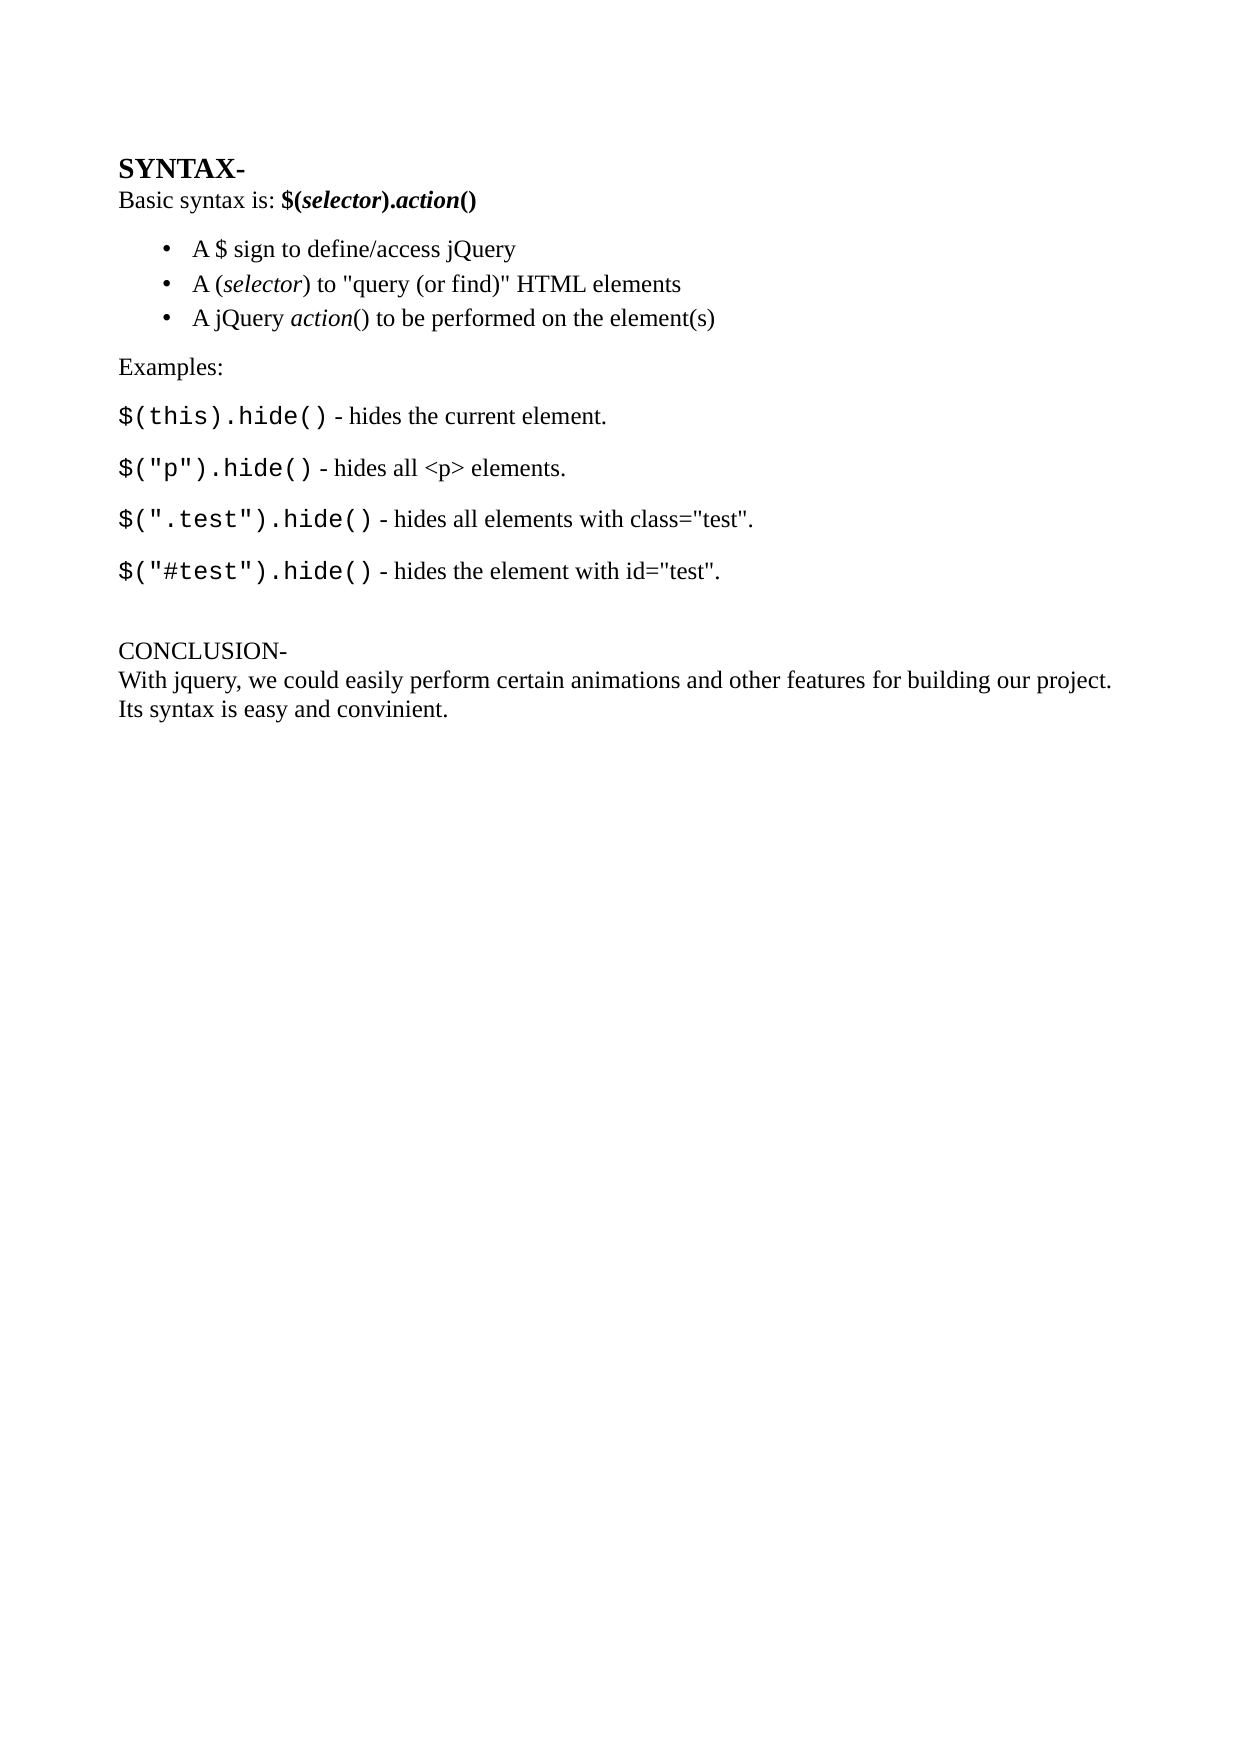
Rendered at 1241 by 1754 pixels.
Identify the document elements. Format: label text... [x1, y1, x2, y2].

list A jQuery action() to be performed on the element(s) [162, 303, 1122, 332]
text CONCLUSION- [118, 636, 1122, 665]
text SYNTAX- [118, 152, 1122, 185]
text Examples: [118, 352, 1122, 381]
text With jquery, we could easily perform certain animations and other features for building our project. [118, 665, 1122, 694]
text $("p").hide() - hides all <p> elements. [118, 453, 1122, 484]
text Basic syntax is: $(selector).action() [118, 185, 1122, 214]
text Its syntax is easy and convinient. [118, 694, 1122, 723]
text $("#test").hide() - hides the element with id="test". [118, 556, 1122, 587]
text $(this).hide() - hides the current element. [118, 401, 1122, 432]
text $(".test").hide() - hides all elements with class="test". [118, 504, 1122, 535]
list A $ sign to define/access jQuery [162, 234, 1122, 263]
list A (selector) to "query (or find)" HTML elements [162, 269, 1122, 297]
